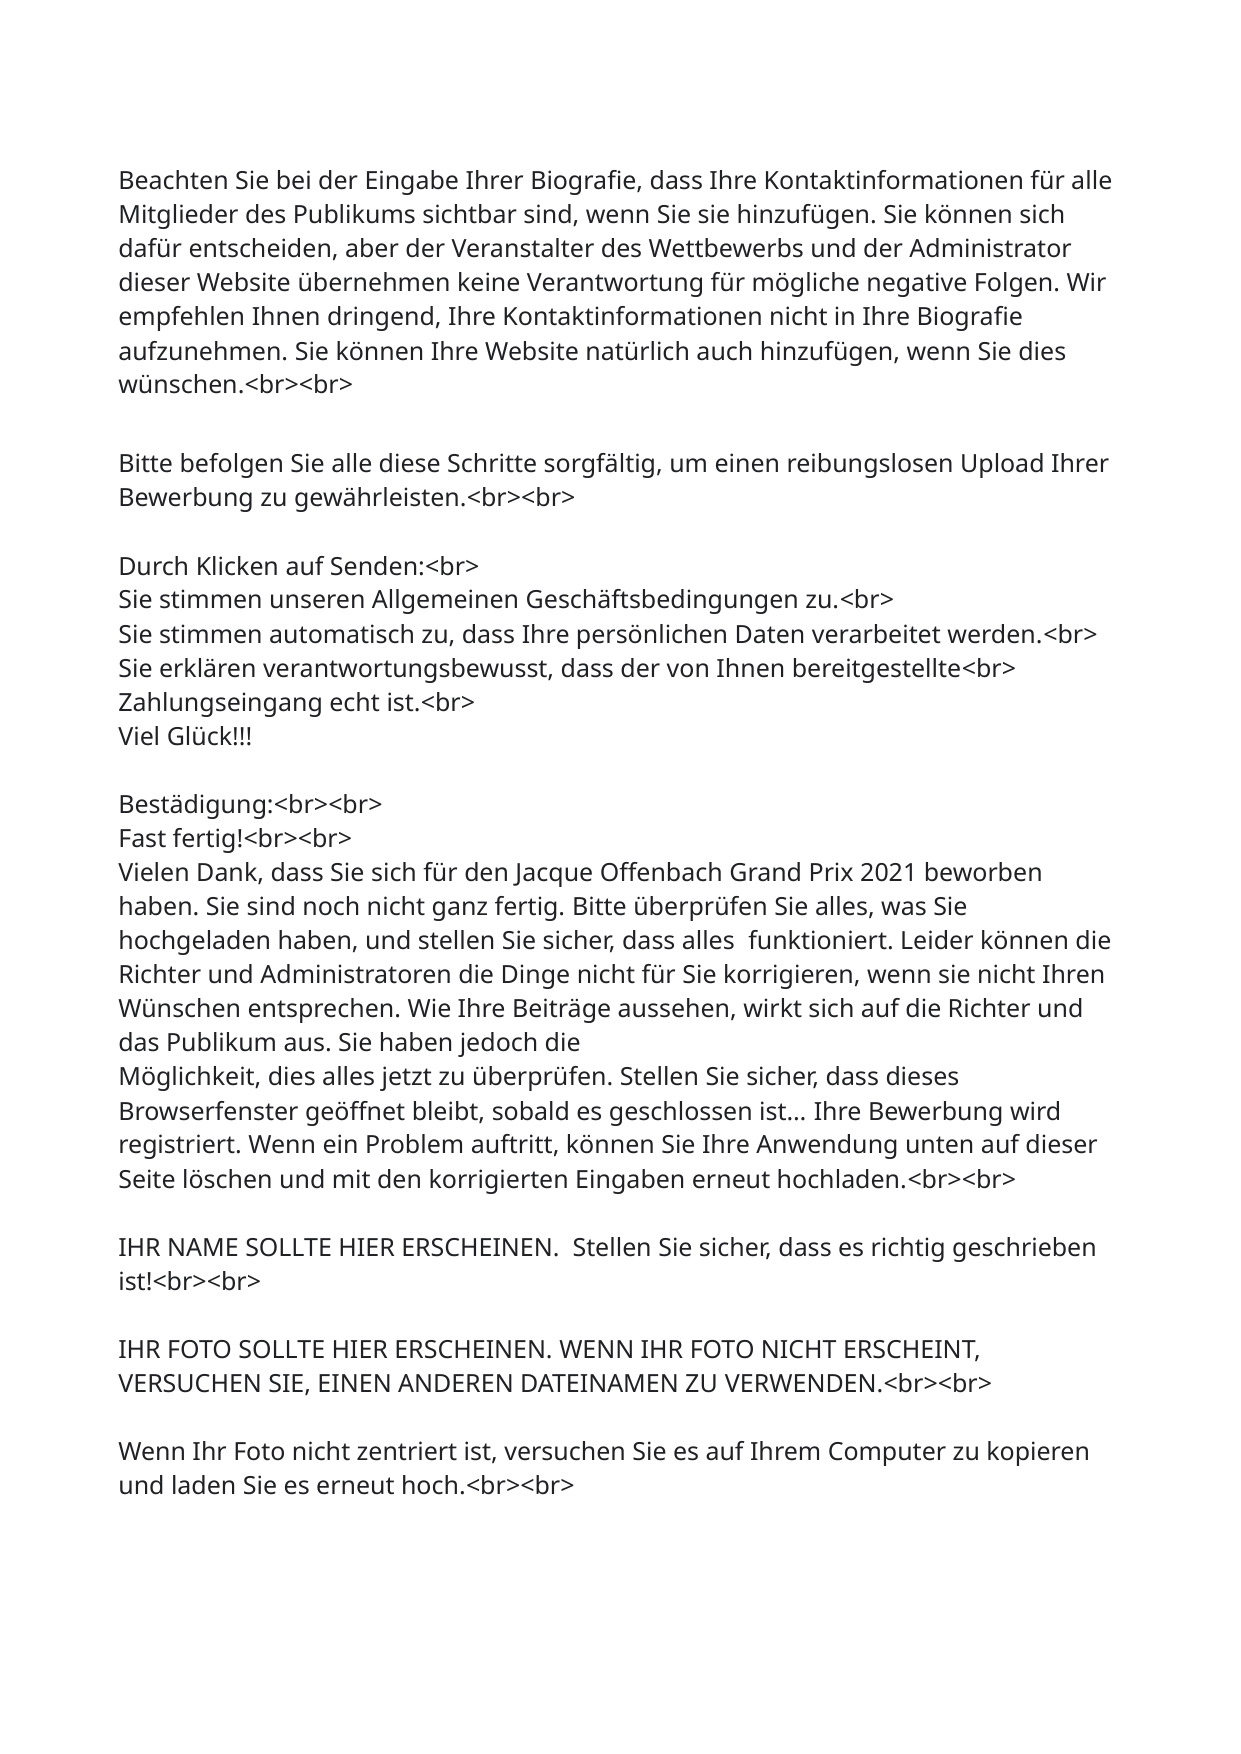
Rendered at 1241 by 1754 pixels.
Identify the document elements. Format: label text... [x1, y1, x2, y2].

text Wenn Ihr Foto nicht zentriert ist, versuchen Sie es auf Ihrem Computer zu kopieren und laden Sie es erneut hoch.<br><br> [118, 1434, 1122, 1502]
text Fast fertig!<br><br> [118, 821, 1122, 855]
text Möglichkeit, dies alles jetzt zu überprüfen. Stellen Sie sicher, dass dieses Browserfenster geöffnet bleibt, sobald es geschlossen ist… Ihre Bewerbung wird registriert. Wenn ein Problem auftritt, können Sie Ihre Anwendung unten auf dieser Seite löschen und mit den korrigierten Eingaben erneut hochladen.<br><br> [118, 1059, 1122, 1195]
text Durch Klicken auf Senden:<br> [118, 514, 1122, 582]
text IHR FOTO SOLLTE HIER ERSCHEINEN. WENN IHR FOTO NICHT ERSCHEINT, VERSUCHEN SIE, EINEN ANDEREN DATEINAMEN ZU VERWENDEN.<br><br> [118, 1332, 1122, 1400]
text Bitte befolgen Sie alle diese Schritte sorgfältig, um einen reibungslosen Upload Ihrer Bewerbung zu gewährleisten.<br><br> [118, 446, 1122, 514]
text Sie erklären verantwortungsbewusst, dass der von Ihnen bereitgestellte<br> Zahlungseingang echt ist.<br> [118, 650, 1122, 718]
text IHR NAME SOLLTE HIER ERSCHEINEN. Stellen Sie sicher, dass es richtig geschrieben ist!<br><br> [118, 1229, 1122, 1297]
text Sie stimmen automatisch zu, dass Ihre persönlichen Daten verarbeitet werden.<br> [118, 616, 1122, 650]
text Vielen Dank, dass Sie sich für den Jacque Offenbach Grand Prix 2021 beworben haben. Sie sind noch nicht ganz fertig. Bitte überprüfen Sie alles, was Sie hochgeladen haben, und stellen Sie sicher, dass alles funktioniert. Leider können die Richter und Administratoren die Dinge nicht für Sie korrigieren, wenn sie nicht Ihren Wünschen entsprechen. Wie Ihre Beiträge aussehen, wirkt sich auf die Richter und das Publikum aus. Sie haben jedoch die [118, 855, 1122, 1059]
text Bestädigung:<br><br> [118, 787, 1122, 821]
text Beachten Sie bei der Eingabe Ihrer Biografie, dass Ihre Kontaktinformationen für alle Mitglieder des Publikums sichtbar sind, wenn Sie sie hinzufügen. Sie können sich dafür entscheiden, aber der Veranstalter des Wettbewerbs und der Administrator dieser Website übernehmen keine Verantwortung für mögliche negative Folgen. Wir empfehlen Ihnen dringend, Ihre Kontaktinformationen nicht in Ihre Biografie aufzunehmen. Sie können Ihre Website natürlich auch hinzufügen, wenn Sie dies wünschen.<br><br> [118, 163, 1122, 401]
text Sie stimmen unseren Allgemeinen Geschäftsbedingungen zu.<br> [118, 582, 1122, 616]
text Viel Glück!!! [118, 718, 1122, 752]
